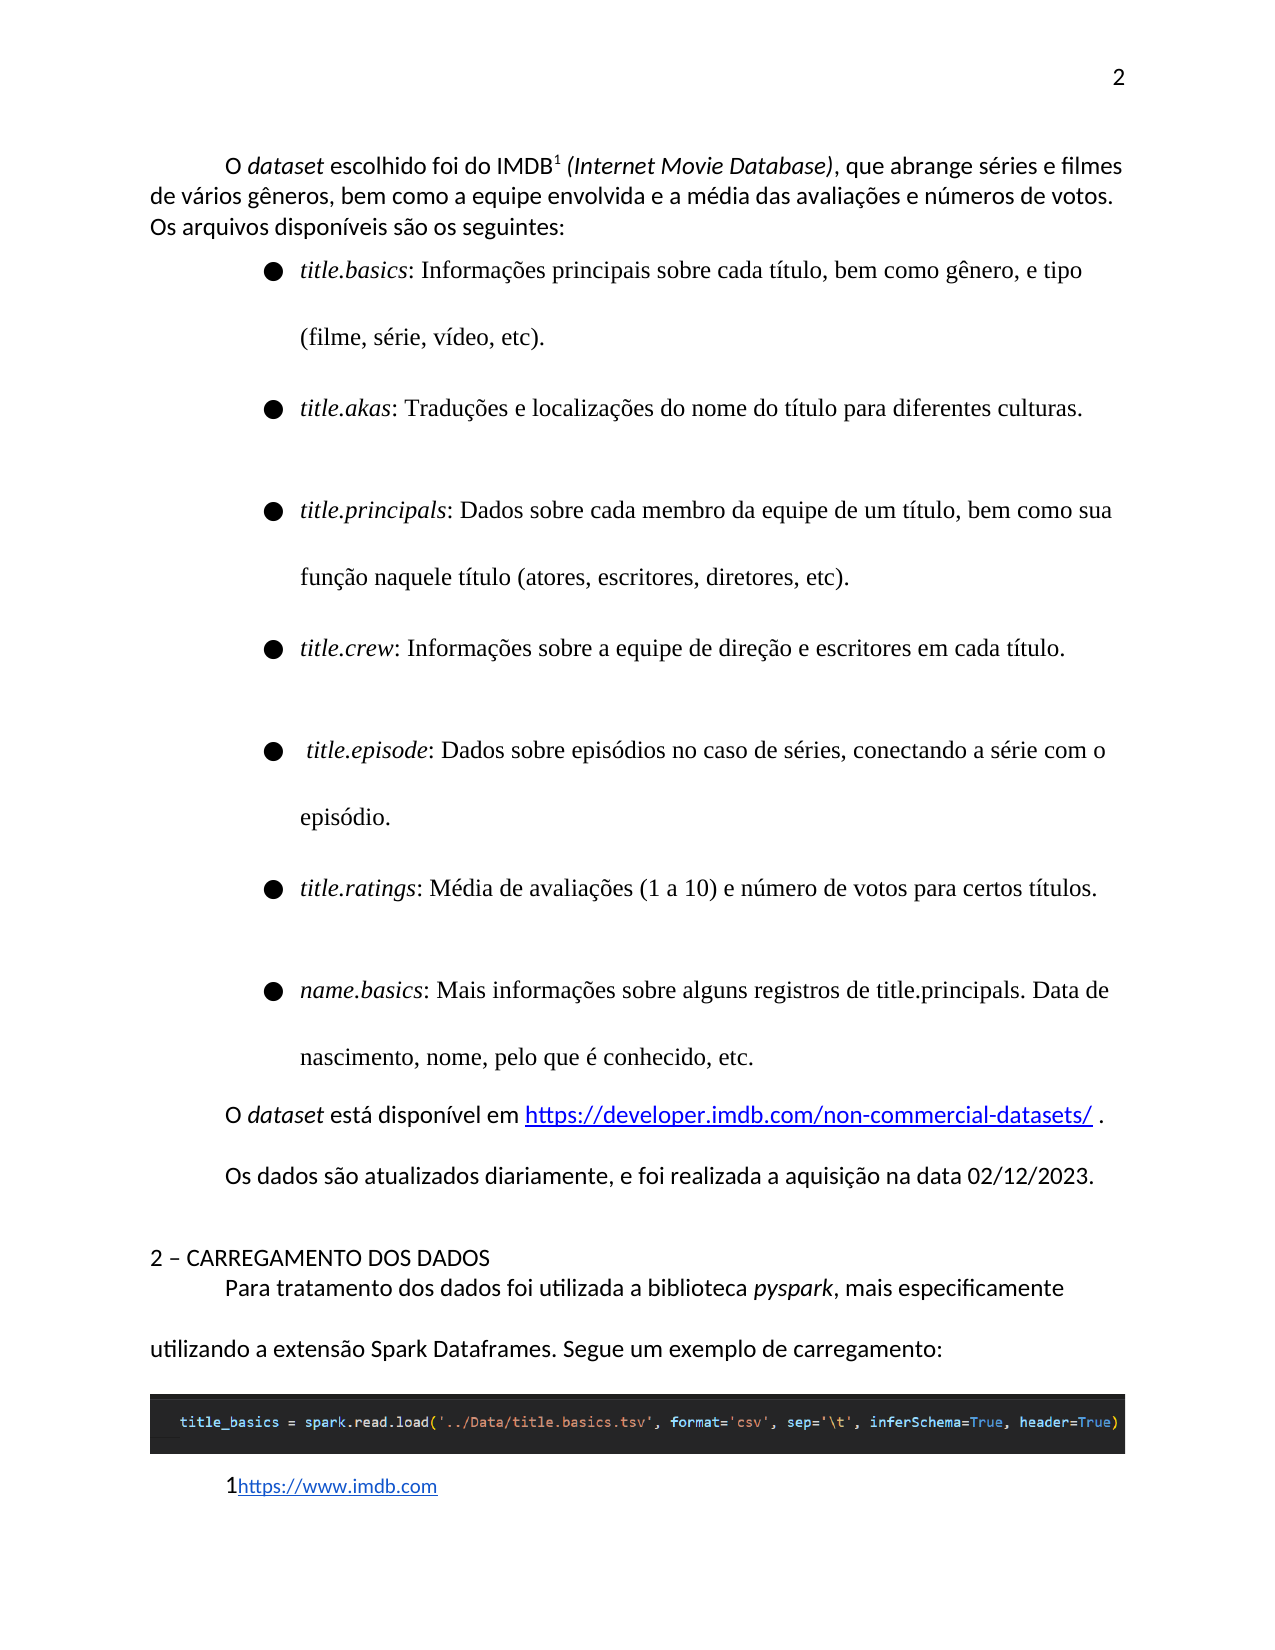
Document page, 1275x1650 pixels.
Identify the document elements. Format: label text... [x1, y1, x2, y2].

list name.basics: Mais informações sobre alguns registros de title.principals. Data de nascimento, nome, pelo que é conhecido, etc. [262, 962, 1125, 1070]
text https://www.imdb.com [150, 1469, 1125, 1500]
text Para tratamento dos dados foi utilizada a biblioteca pyspark, mais especificamente utilizando a extensão Spark Dataframes. Segue um exemplo de carregamento: [150, 1272, 1125, 1364]
picture [150, 1394, 1125, 1454]
list title.episode: Dados sobre episódios no caso de séries, conectando a série com o episódio. [262, 722, 1125, 830]
subtitle O dataset escolhido foi do IMDB (Internet Movie Database), que abrange séries e filmes de vários gêneros, bem como a equipe envolvida e a média das avaliações e números de votos. Os arquivos disponíveis são os seguintes: [150, 150, 1125, 242]
list title.akas: Traduções e localizações do nome do título para diferentes culturas. [262, 379, 1125, 430]
list title.basics: Informações principais sobre cada título, bem como gênero, e tipo (filme, série, vídeo, etc). [262, 242, 1125, 350]
list title.principals: Dados sobre cada membro da equipe de um título, bem como sua função naquele título (atores, escritores, diretores, etc). [262, 482, 1125, 590]
text Os dados são atualizados diariamente, e foi realizada a aquisição na data 02/12/2023. [150, 1160, 1125, 1191]
text O dataset está disponível em https://developer.imdb.com/non-commercial-datasets/ . [150, 1099, 1125, 1129]
subtitle 2 – CARREGAMENTO DOS DADOS [150, 1242, 1125, 1272]
list title.ratings: Média de avaliações (1 a 10) e número de votos para certos títulos. [262, 859, 1125, 910]
list title.crew: Informações sobre a equipe de direção e escritores em cada título. [262, 619, 1125, 670]
